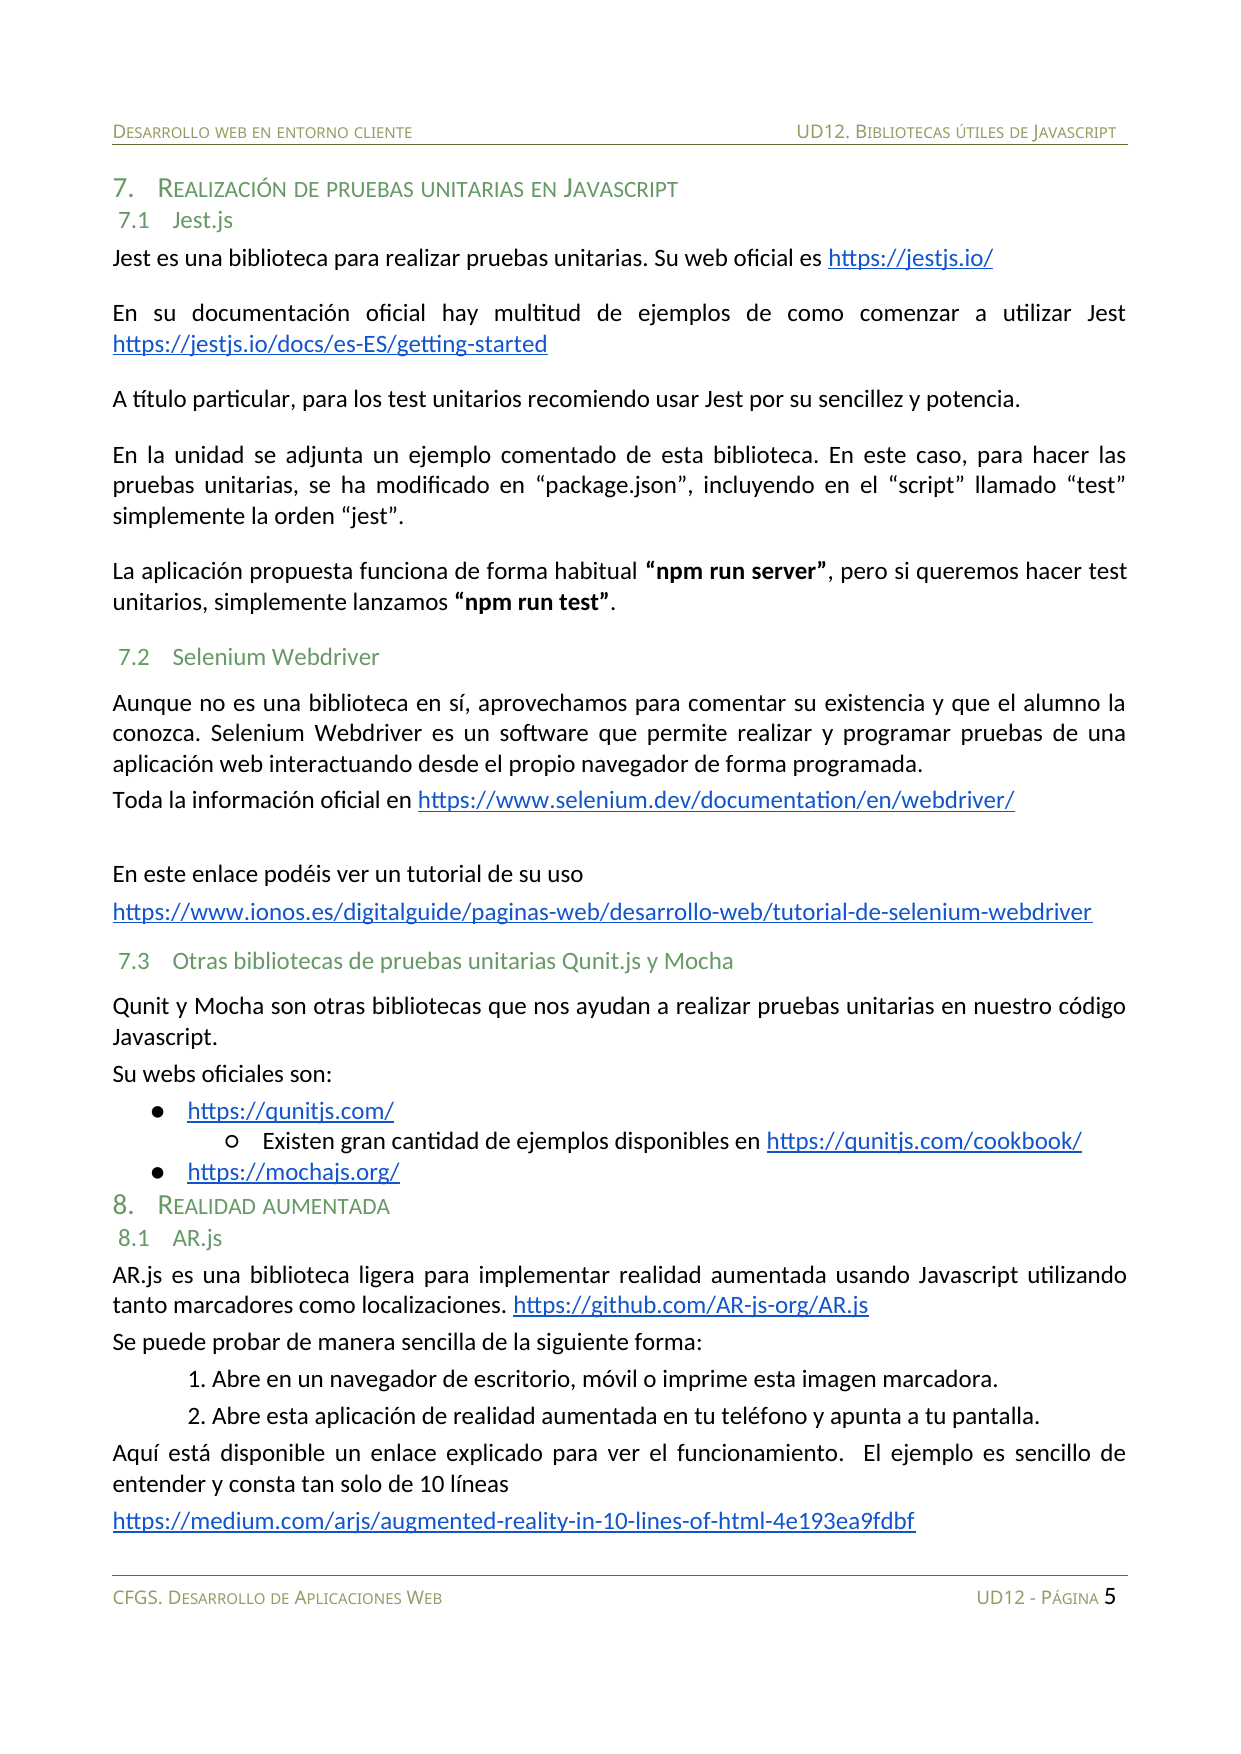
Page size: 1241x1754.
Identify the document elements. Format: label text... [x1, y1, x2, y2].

text En su documentación oficial hay multitud de ejemplos de como comenzar a utilizar Jest https://jestjs.io/docs/es-ES/getting-started [112, 297, 1128, 358]
text La aplicación propuesta funciona de forma habitual “npm run server”, pero si queremos hacer test unitarios, simplemente lanzamos “npm run test”. [112, 555, 1128, 616]
text https://medium.com/arjs/augmented-reality-in-10-lines-of-html-4e193ea9fdbf [112, 1505, 1128, 1535]
subtitle Selenium Webdriver [112, 641, 1128, 672]
text Aunque no es una biblioteca en sí, aprovechamos para comentar su existencia y que el alumno la conozca. Selenium Webdriver es un software que permite realizar y programar pruebas de una aplicación web interactuando desde el propio navegador de forma programada. [112, 687, 1128, 778]
list https://mochajs.org/ [150, 1156, 1128, 1186]
text En este enlace podéis ver un tutorial de su uso [112, 859, 1128, 889]
text https://www.ionos.es/digitalguide/paginas-web/desarrollo-web/tutorial-de-selenium-webdriver [112, 896, 1128, 926]
text En la unidad se adjunta un ejemplo comentado de esta biblioteca. En este caso, para hacer las pruebas unitarias, se ha modificado en “package.json”, incluyendo en el “script” llamado “test” simplemente la orden “jest”. [112, 439, 1128, 530]
subtitle Realización de pruebas unitarias en Javascript [112, 169, 1128, 205]
text Su webs oficiales son: [112, 1058, 1128, 1088]
list Existen gran cantidad de ejemplos disponibles en https://qunitjs.com/cookbook/ [225, 1125, 1128, 1156]
text Toda la información oficial en https://www.selenium.dev/documentation/en/webdriver/ [112, 785, 1128, 815]
text AR.js es una biblioteca ligera para implementar realidad aumentada usando Javascript utilizando tanto marcadores como localizaciones. https://github.com/AR-js-org/AR.js [112, 1259, 1128, 1320]
subtitle Otras bibliotecas de pruebas unitarias Qunit.js y Mocha [112, 945, 1128, 976]
list https://qunitjs.com/ [150, 1095, 1128, 1125]
text Jest es una biblioteca para realizar pruebas unitarias. Su web oficial es https://jestjs.io/ [112, 242, 1128, 272]
text A título particular, para los test unitarios recomiendo usar Jest por su sencillez y potencia. [112, 383, 1128, 414]
text 1. Abre en un navegador de escritorio, móvil o imprime esta imagen marcadora. [112, 1363, 1128, 1394]
text Se puede probar de manera sencilla de la siguiente forma: [112, 1326, 1128, 1357]
subtitle Realidad aumentada [112, 1186, 1128, 1222]
subtitle Jest.js [112, 205, 1128, 235]
text 2. Abre esta aplicación de realidad aumentada en tu teléfono y apunta a tu pantalla. [112, 1400, 1128, 1431]
subtitle AR.js [112, 1222, 1128, 1252]
text Qunit y Mocha son otras bibliotecas que nos ayudan a realizar pruebas unitarias en nuestro código Javascript. [112, 990, 1128, 1051]
text Aquí está disponible un enlace explicado para ver el funcionamiento. El ejemplo es sencillo de entender y consta tan solo de 10 líneas [112, 1437, 1128, 1498]
